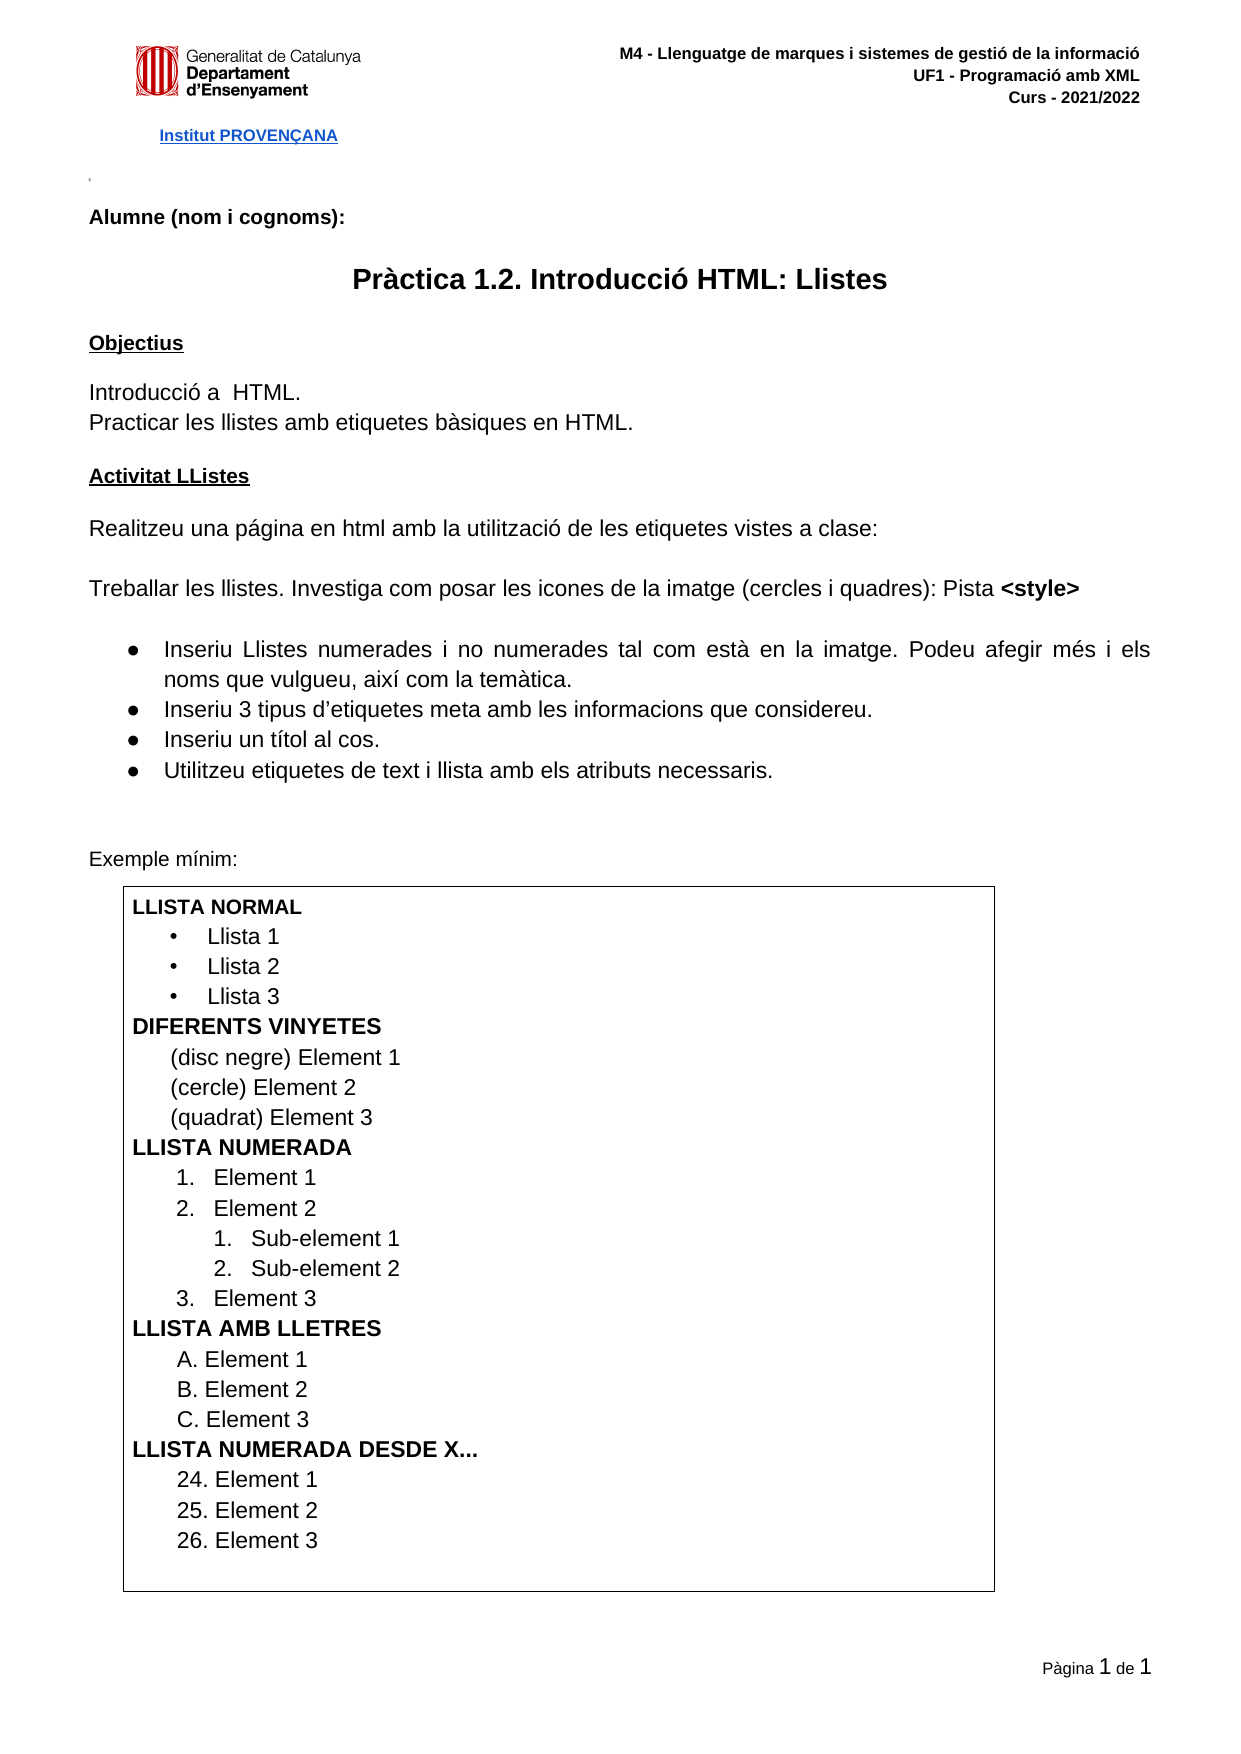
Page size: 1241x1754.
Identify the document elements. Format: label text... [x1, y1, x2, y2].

text LLISTA NUMERADA DESDE X... [132, 1436, 986, 1463]
text Treballar les llistes. Investiga com posar les icones de la imatge (cercles i quadres): Pista <style> [88, 575, 1152, 602]
list Element 1 [176, 1164, 986, 1191]
list Inseriu Llistes numerades i no numerades tal com està en la imatge. Podeu afegir més i els noms que vulgueu, així com la temàtica. [126, 636, 1152, 692]
list Element 2 [176, 1194, 986, 1221]
text 26. Element 3 [132, 1527, 986, 1553]
text (cercle) Element 2 [132, 1074, 986, 1100]
list Llista 2 [169, 953, 986, 979]
text (disc negre) Element 1 [132, 1043, 986, 1070]
text Activitat LListes [88, 463, 1152, 487]
text (quadrat) Element 3 [132, 1104, 986, 1130]
text Exemple mínim: [88, 847, 1152, 871]
subtitle Pràctica 1.2. Introducció HTML: Llistes [88, 262, 1152, 295]
text Practicar les llistes amb etiquetes bàsiques en HTML. [88, 409, 1152, 436]
text Objectius [88, 331, 1152, 355]
text A. Element 1 [132, 1346, 986, 1372]
list Sub-element 1 [213, 1225, 986, 1251]
text 24. Element 1 [132, 1466, 986, 1493]
text Alumne (nom i cognoms): [88, 204, 1152, 228]
text LLISTA NUMERADA [132, 1134, 986, 1161]
list Sub-element 2 [213, 1255, 986, 1281]
list Inseriu 3 tipus d’etiquetes meta amb les informacions que considereu. [126, 696, 1152, 723]
text Introducció a HTML. [88, 379, 1152, 406]
list Inseriu un títol al cos. [126, 726, 1152, 753]
list Llista 3 [169, 983, 986, 1009]
text 25. Element 2 [132, 1497, 986, 1523]
picture [99, 22, 397, 122]
text LLISTA AMB LLETRES [132, 1315, 986, 1342]
text B. Element 2 [132, 1376, 986, 1402]
text DIFERENTS VINYETES [132, 1013, 986, 1040]
list Utilitzeu etiquetes de text i llista amb els atributs necessaris. [126, 757, 1152, 783]
text Realitzeu una página en html amb la utilització de les etiquetes vistes a clase: [88, 515, 1152, 541]
text LLISTA NORMAL [132, 895, 986, 919]
list Llista 1 [169, 923, 986, 949]
text C. Element 3 [132, 1406, 986, 1432]
list Element 3 [176, 1285, 986, 1312]
